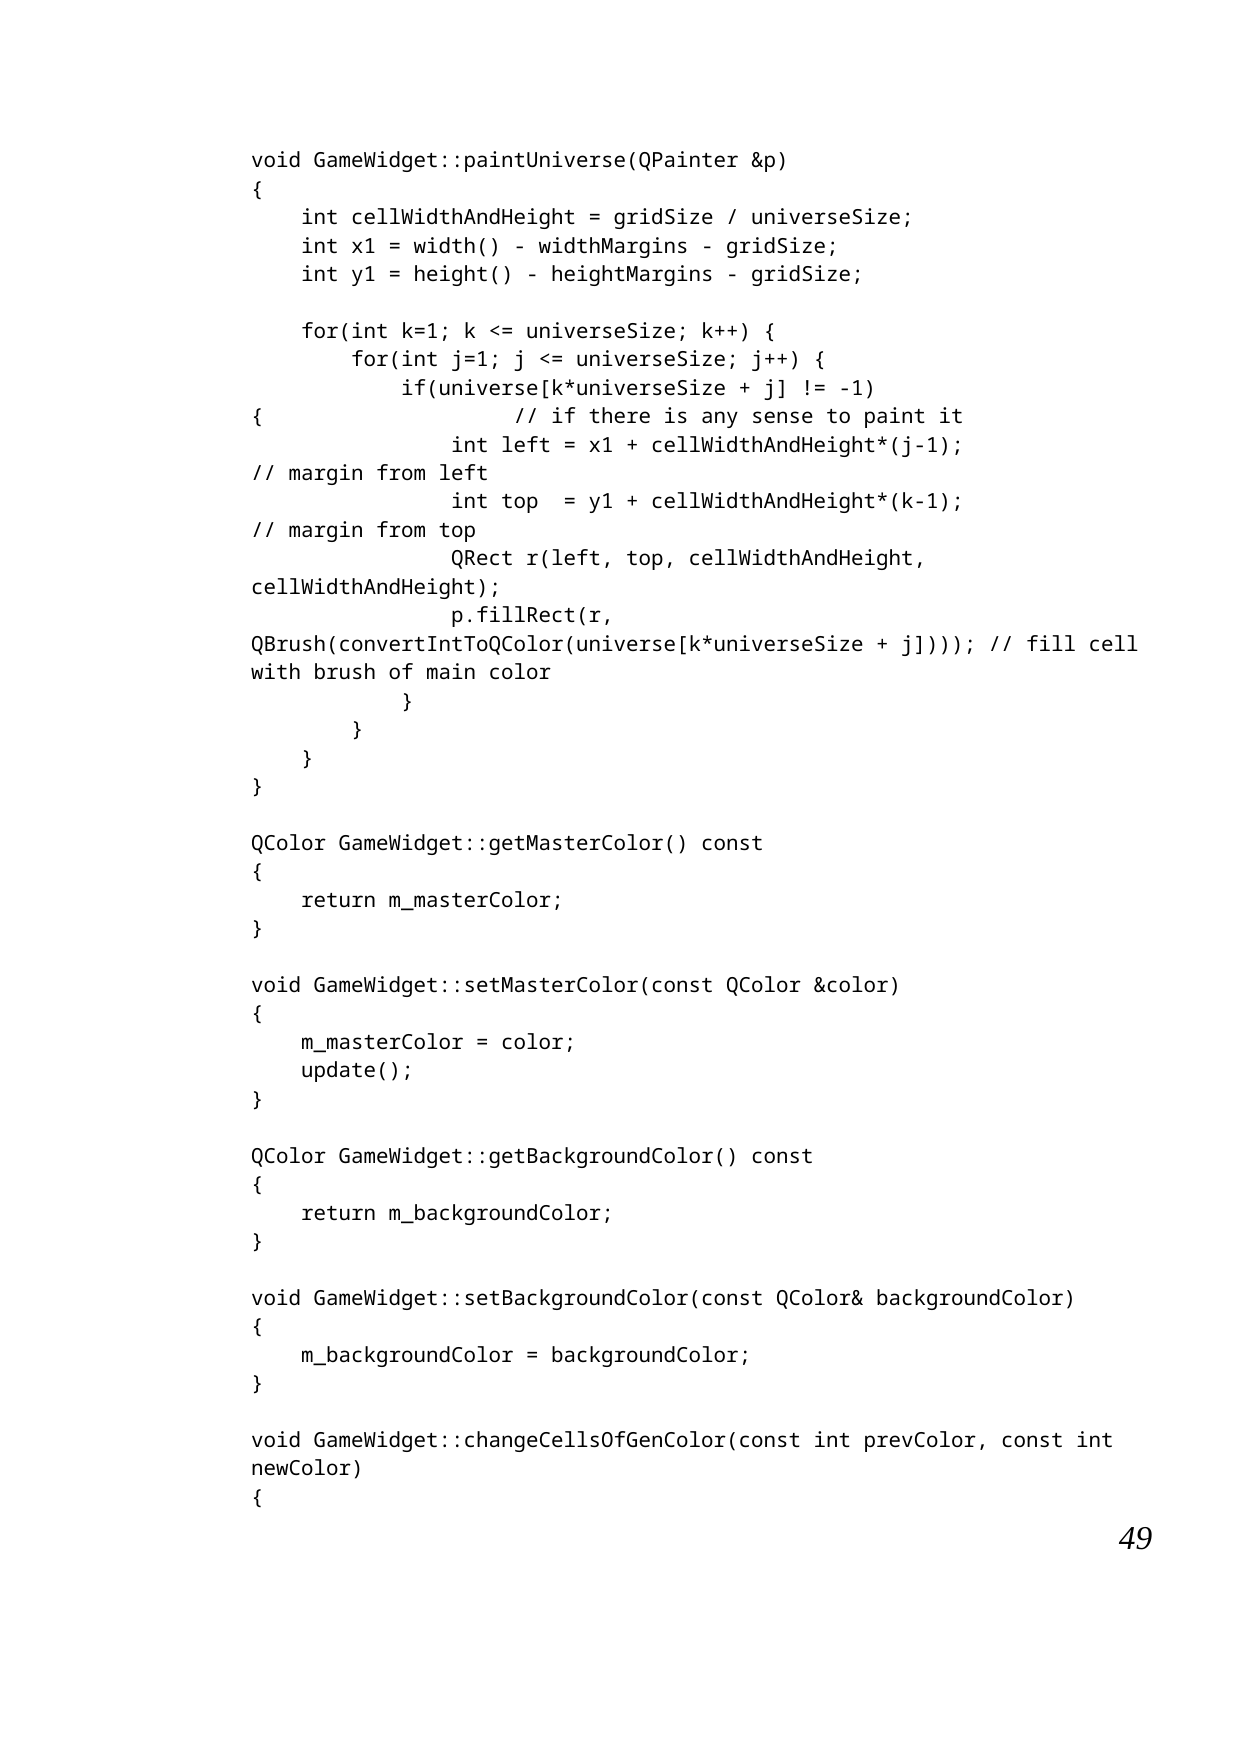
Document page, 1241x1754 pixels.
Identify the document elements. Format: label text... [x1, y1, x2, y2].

text } [251, 1368, 1152, 1397]
text int left = x1 + cellWidthAndHeight*(j-1); // margin from left [251, 430, 1152, 487]
text p.fillRect(r, QBrush(convertIntToQColor(universe[k*universeSize + j]))); // fill cell with brush of main color [251, 600, 1152, 686]
text { [251, 998, 1152, 1027]
text m_backgroundColor = backgroundColor; [251, 1340, 1152, 1368]
text if(universe[k*universeSize + j] != -1) { // if there is any sense to paint it [251, 373, 1152, 430]
text } [251, 1226, 1152, 1254]
text } [251, 686, 1152, 714]
text int x1 = width() - widthMargins - gridSize; [251, 231, 1152, 259]
text { [251, 1311, 1152, 1340]
text QColor GameWidget::getMasterColor() const [251, 828, 1152, 856]
text { [251, 856, 1152, 885]
text void GameWidget::changeCellsOfGenColor(const int prevColor, const int newColor) [251, 1425, 1152, 1482]
text QColor GameWidget::getBackgroundColor() const [251, 1141, 1152, 1169]
text for(int j=1; j <= universeSize; j++) { [251, 344, 1152, 373]
text { [251, 174, 1152, 202]
text int y1 = height() - heightMargins - gridSize; [251, 259, 1152, 288]
text { [251, 1169, 1152, 1198]
text return m_masterColor; [251, 885, 1152, 913]
text m_masterColor = color; [251, 1027, 1152, 1055]
text } [251, 771, 1152, 799]
text void GameWidget::setBackgroundColor(const QColor& backgroundColor) [251, 1283, 1152, 1311]
text return m_backgroundColor; [251, 1198, 1152, 1226]
text } [251, 714, 1152, 743]
text update(); [251, 1055, 1152, 1084]
text { [251, 1482, 1152, 1510]
text int cellWidthAndHeight = gridSize / universeSize; [251, 202, 1152, 231]
text void GameWidget::paintUniverse(QPainter &p) [251, 145, 1152, 174]
text } [251, 743, 1152, 771]
text void GameWidget::setMasterColor(const QColor &color) [251, 970, 1152, 998]
text for(int k=1; k <= universeSize; k++) { [251, 316, 1152, 344]
text } [251, 1084, 1152, 1112]
text QRect r(left, top, cellWidthAndHeight, cellWidthAndHeight); [251, 543, 1152, 600]
text int top = y1 + cellWidthAndHeight*(k-1); // margin from top [251, 487, 1152, 543]
text } [251, 913, 1152, 942]
